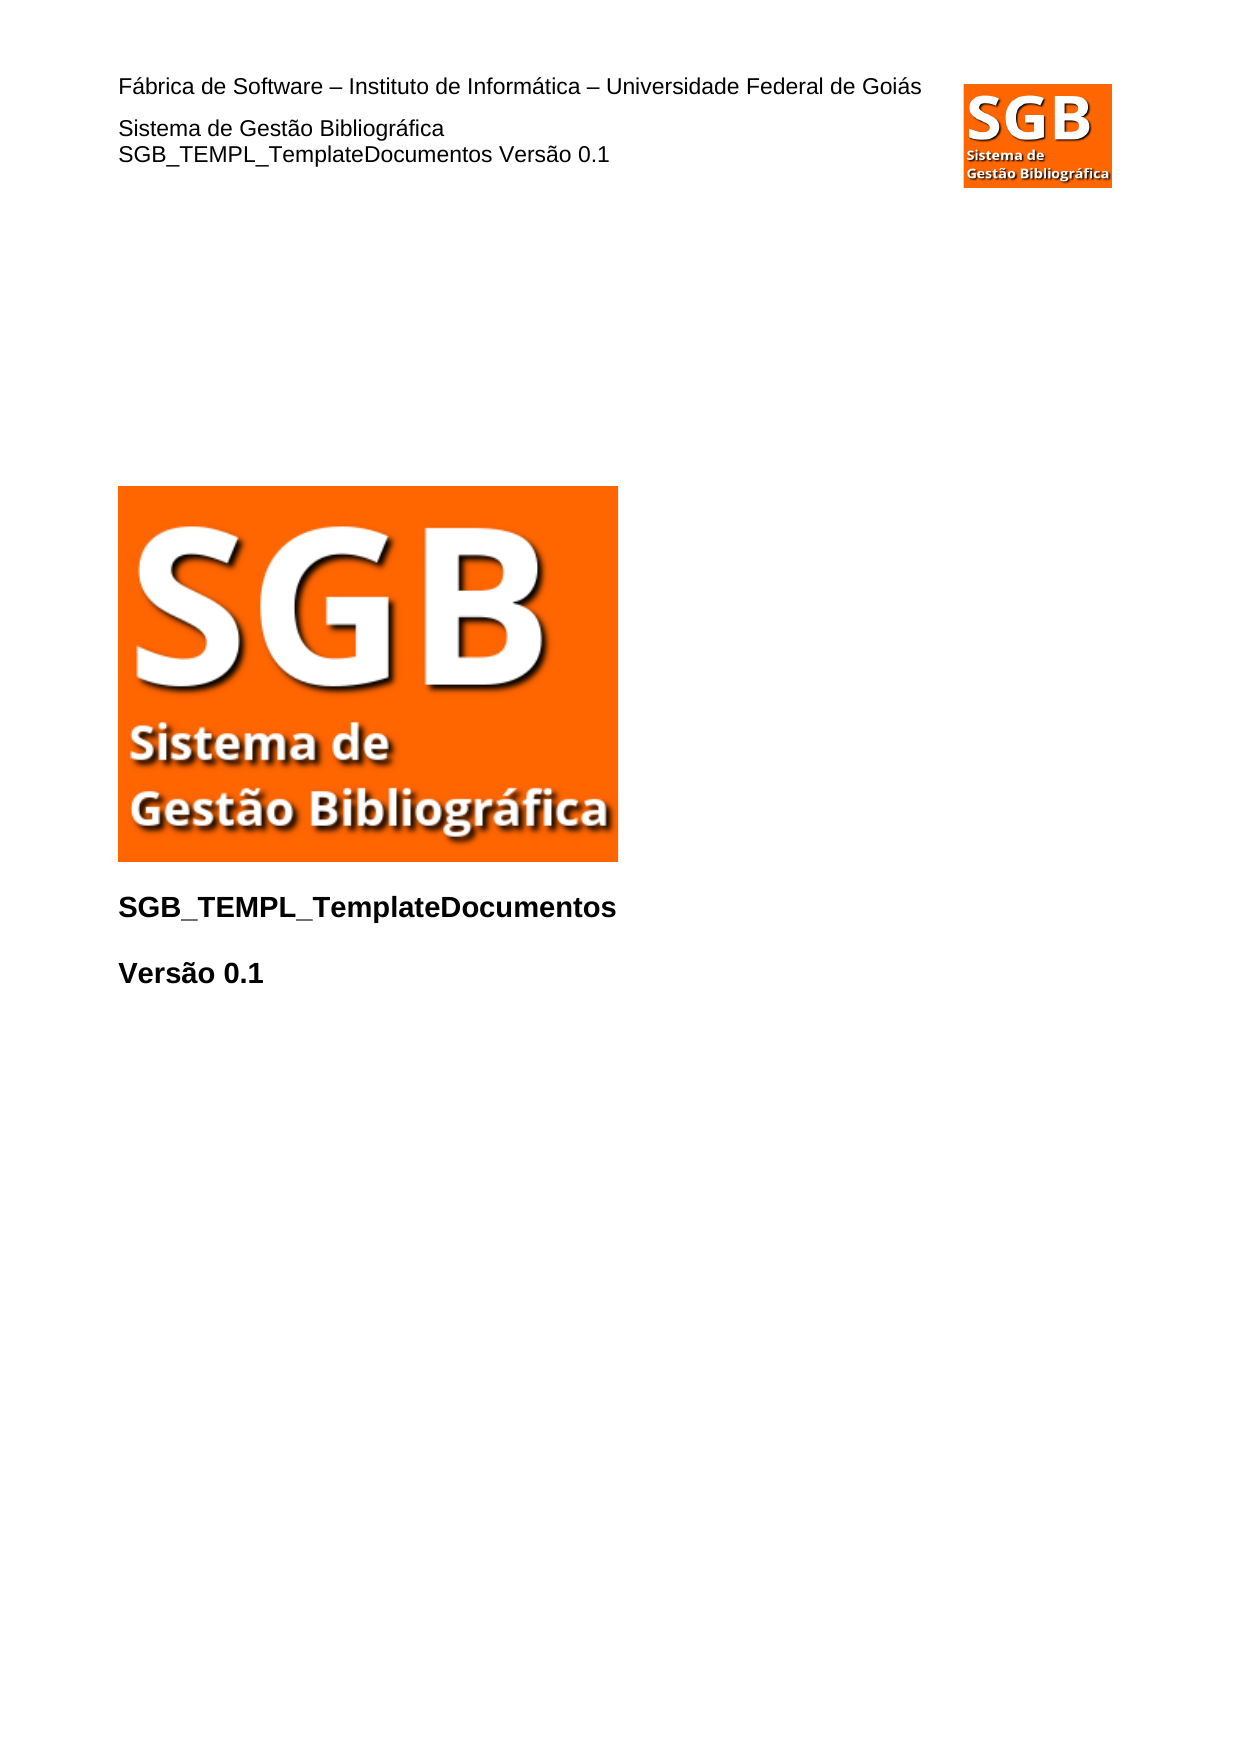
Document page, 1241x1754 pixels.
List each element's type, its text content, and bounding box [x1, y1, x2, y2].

picture [118, 486, 619, 862]
text SGB_TEMPL_TemplateDocumentos [118, 891, 1122, 924]
picture [963, 84, 1112, 188]
text Versão 0.1 [118, 957, 1122, 989]
